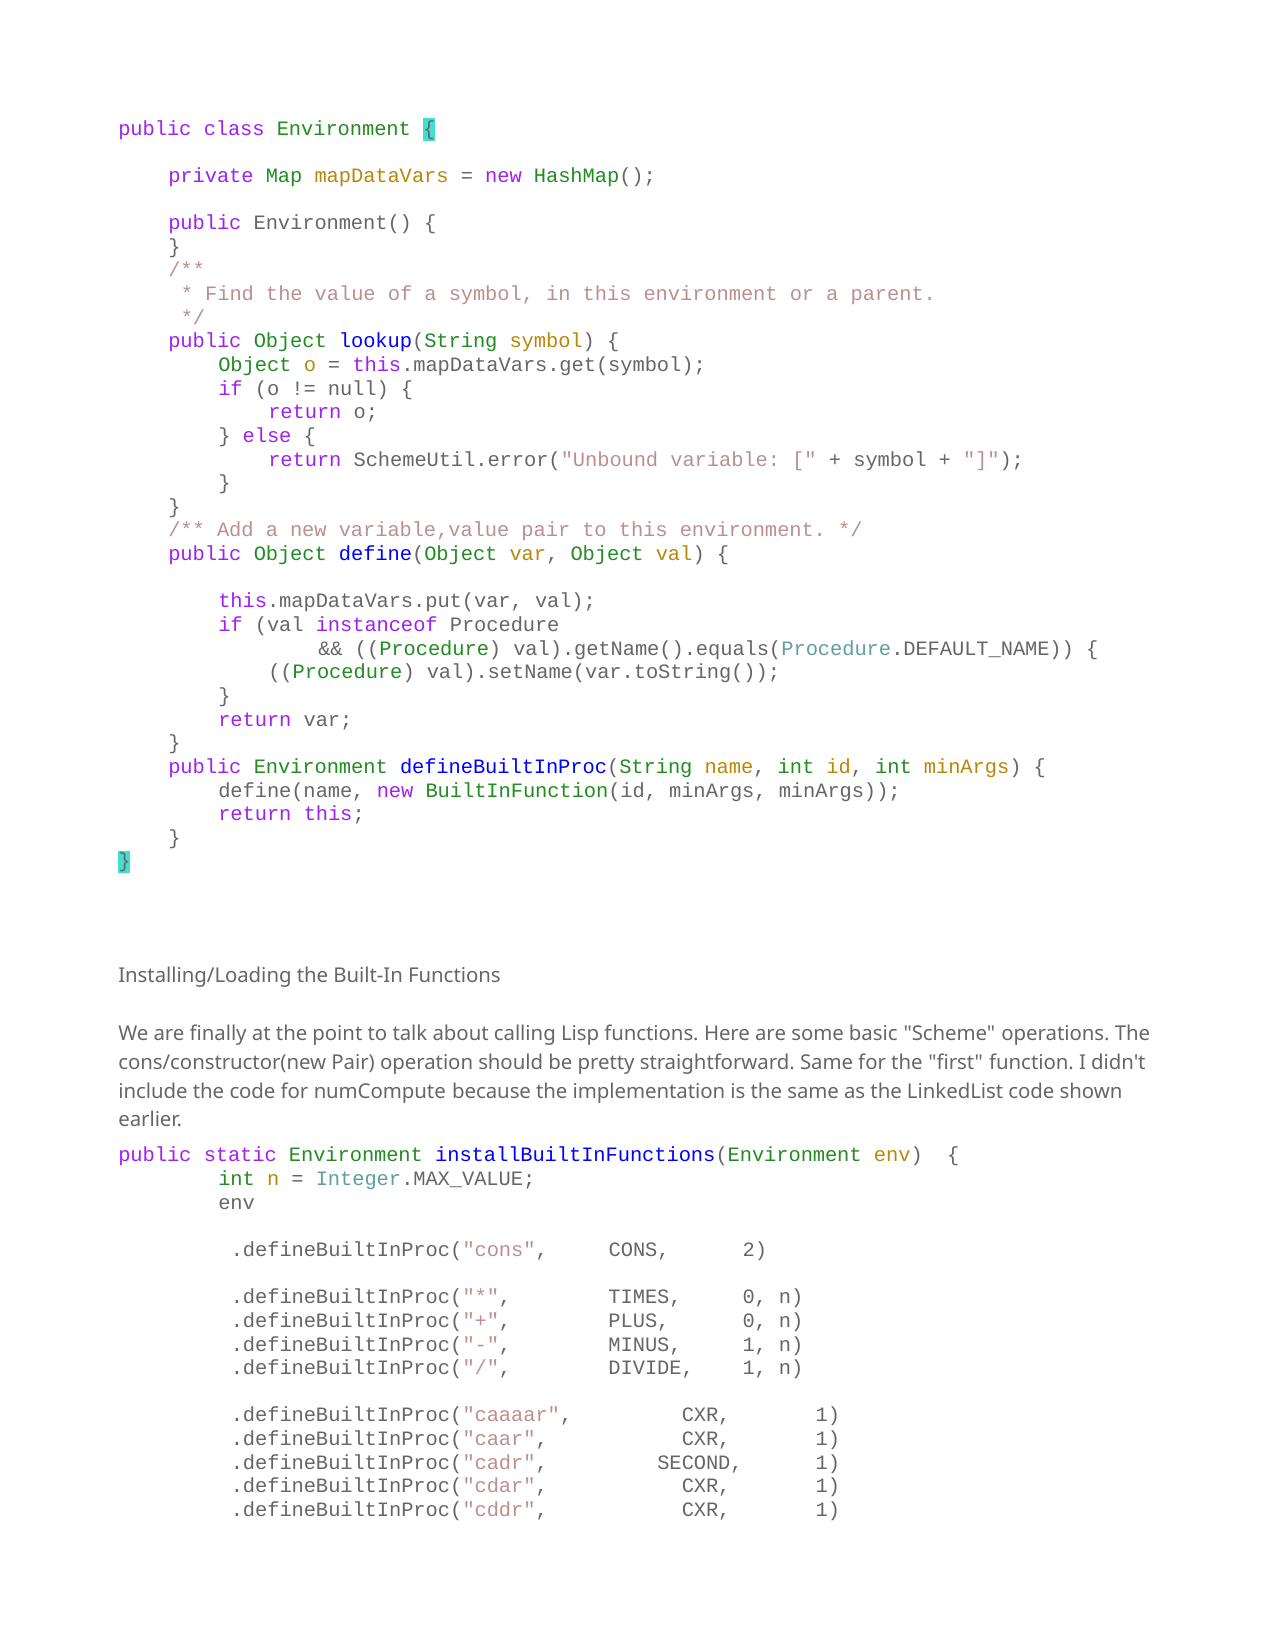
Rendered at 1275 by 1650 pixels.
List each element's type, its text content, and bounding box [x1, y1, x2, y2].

text /** [118, 259, 1157, 283]
text if (val instanceof Procedure [118, 614, 1157, 638]
text env [118, 1192, 1157, 1215]
text .defineBuiltInProc("/", DIVIDE, 1, n) [118, 1357, 1157, 1381]
text public Environment() { [118, 212, 1157, 236]
text .defineBuiltInProc("+", PLUS, 0, n) [118, 1310, 1157, 1333]
text && ((Procedure) val).getName().equals(Procedure.DEFAULT_NAME)) { [118, 638, 1157, 661]
text } [118, 851, 1157, 873]
text .defineBuiltInProc("cons", CONS, 2) [118, 1239, 1157, 1263]
text public Environment defineBuiltInProc(String name, int id, int minArgs) { [118, 756, 1157, 779]
text } [118, 472, 1157, 496]
text } [118, 685, 1157, 709]
text define(name, new BuiltInFunction(id, minArgs, minArgs)); [118, 779, 1157, 803]
text public static Environment installBuiltInFunctions(Environment env) { [118, 1145, 1157, 1168]
text if (o != null) { [118, 378, 1157, 401]
text } else { [118, 425, 1157, 448]
text int n = Integer.MAX_VALUE; [118, 1168, 1157, 1192]
text /** Add a new variable,value pair to this environment. */ [118, 519, 1157, 543]
text .defineBuiltInProc("cdar", CXR, 1) [118, 1475, 1157, 1499]
text Object o = this.mapDataVars.get(symbol); [118, 354, 1157, 378]
text return o; [118, 401, 1157, 425]
text .defineBuiltInProc("-", MINUS, 1, n) [118, 1333, 1157, 1357]
text .defineBuiltInProc("cddr", CXR, 1) [118, 1499, 1157, 1523]
text */ [118, 307, 1157, 330]
text .defineBuiltInProc("cadr", SECOND, 1) [118, 1452, 1157, 1475]
text public class Environment { [118, 118, 1157, 141]
text .defineBuiltInProc("caaaar", CXR, 1) [118, 1404, 1157, 1428]
text .defineBuiltInProc("caar", CXR, 1) [118, 1428, 1157, 1452]
text public Object lookup(String symbol) { [118, 330, 1157, 354]
text return this; [118, 803, 1157, 827]
text } [118, 496, 1157, 519]
text return var; [118, 709, 1157, 732]
text public Object define(Object var, Object val) { [118, 543, 1157, 567]
text return SchemeUtil.error("Unbound variable: [" + symbol + "]"); [118, 448, 1157, 472]
text } [118, 827, 1157, 851]
text ((Procedure) val).setName(var.toString()); [118, 661, 1157, 685]
text this.mapDataVars.put(var, val); [118, 590, 1157, 614]
text private Map mapDataVars = new HashMap(); [118, 165, 1157, 188]
text Installing/Loading the Built-In Functions We are finally at the point to talk about calling Lisp functions. Here are some basic "Scheme" operations. The cons/constructor(new Pair) operation should be pretty straightforward. Same for the "first" function. I didn't include the code for numCompute because the implementation is the same as the LinkedList code shown earlier. [118, 903, 1157, 1132]
text * Find the value of a symbol, in this environment or a parent. [118, 283, 1157, 307]
text .defineBuiltInProc("*", TIMES, 0, n) [118, 1286, 1157, 1310]
text } [118, 732, 1157, 756]
text } [118, 236, 1157, 259]
